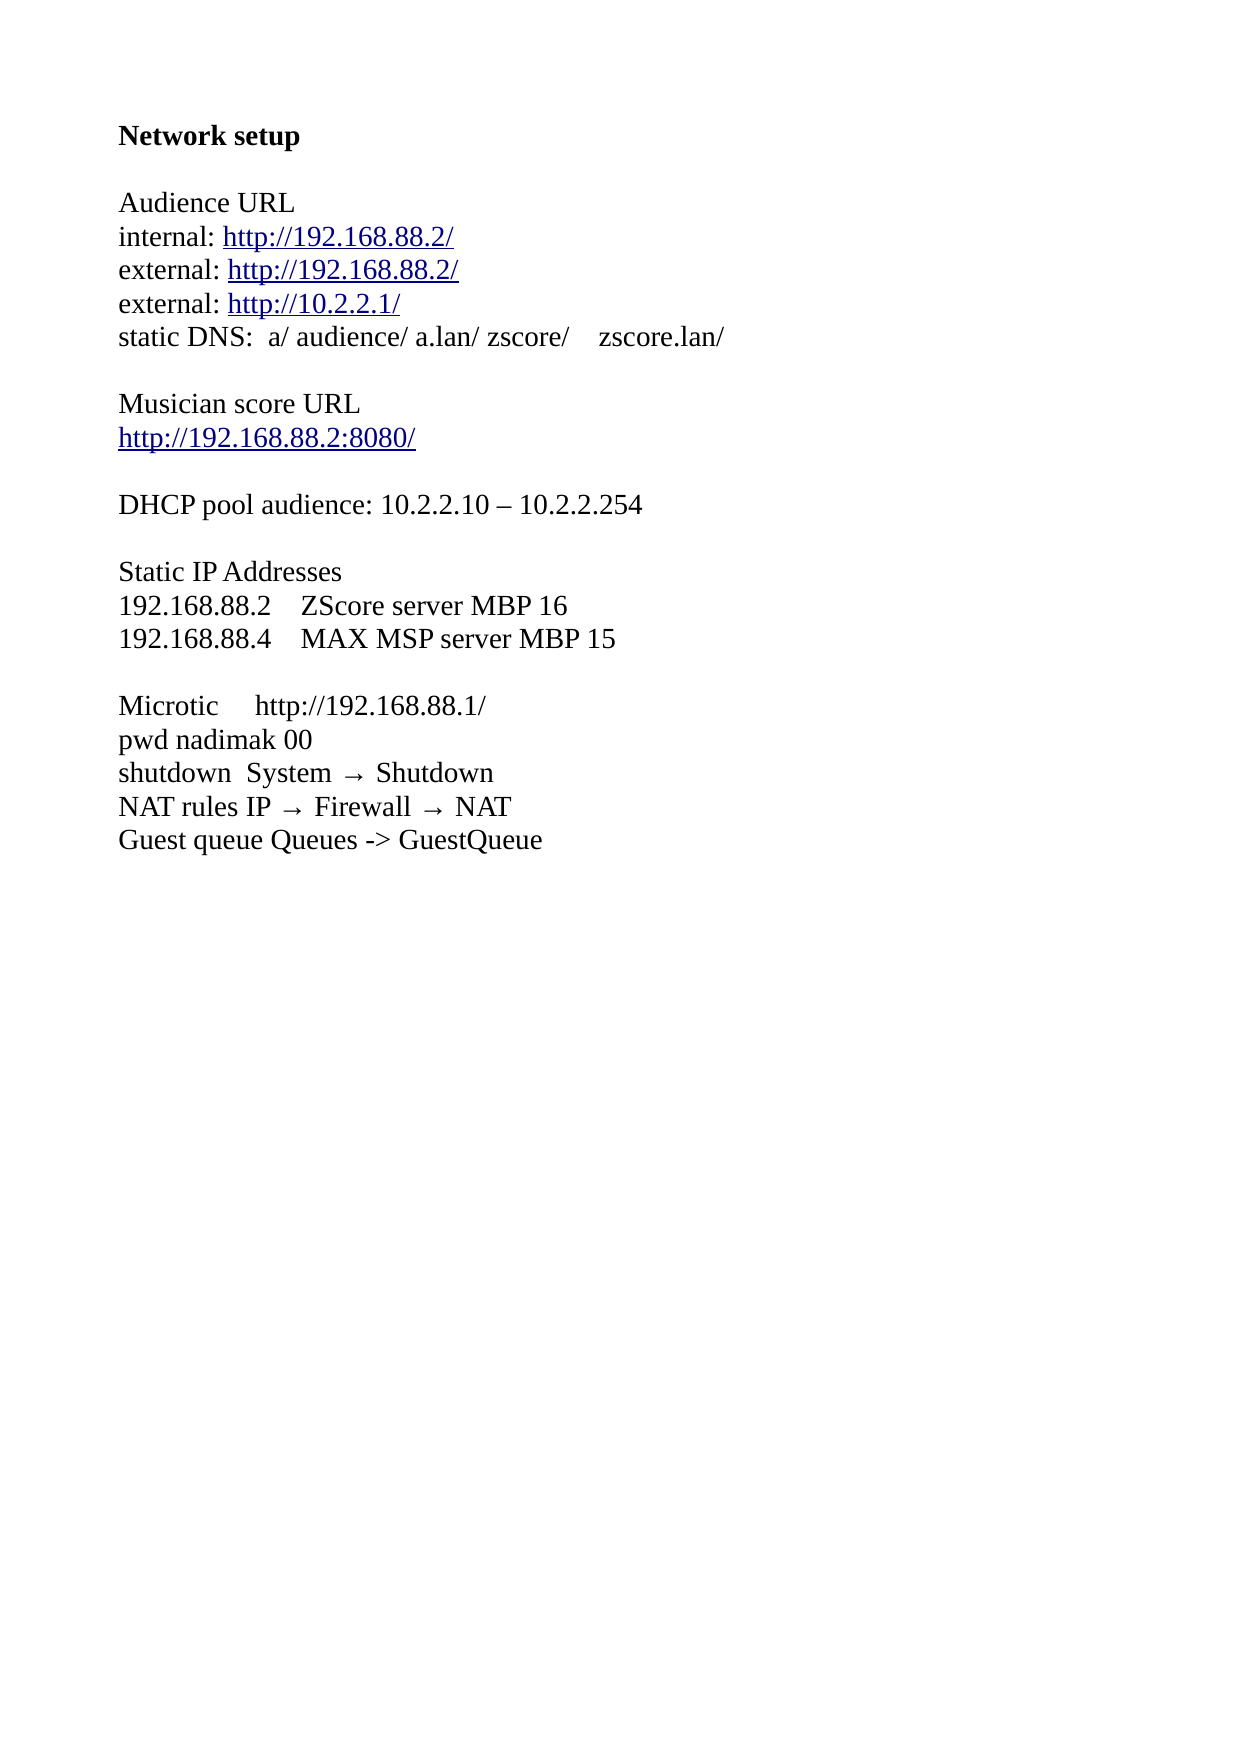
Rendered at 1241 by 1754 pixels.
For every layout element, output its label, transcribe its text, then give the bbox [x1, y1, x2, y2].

text pwd nadimak 00 [118, 722, 1122, 755]
text 192.168.88.2 ZScore server MBP 16 [118, 588, 1122, 621]
text 192.168.88.4 MAX MSP server MBP 15 [118, 621, 1122, 655]
text Guest queue Queues -> GuestQueue [118, 822, 1122, 856]
text Musician score URL [118, 386, 1122, 420]
text NAT rules IP → Firewall → NAT [118, 789, 1122, 822]
text Network setup [118, 118, 1122, 152]
text external: http://10.2.2.1/ [118, 286, 1122, 319]
text Static IP Addresses [118, 554, 1122, 588]
text static DNS: a/ audience/ a.lan/ zscore/ zscore.lan/ [118, 319, 1122, 353]
text Audience URL [118, 185, 1122, 219]
text DHCP pool audience: 10.2.2.10 – 10.2.2.254 [118, 487, 1122, 521]
text shutdown System → Shutdown [118, 755, 1122, 789]
text external: http://192.168.88.2/ [118, 252, 1122, 286]
text Microtic http://192.168.88.1/ [118, 688, 1122, 722]
text internal: http://192.168.88.2/ [118, 219, 1122, 252]
text http://192.168.88.2:8080/ [118, 420, 1122, 453]
